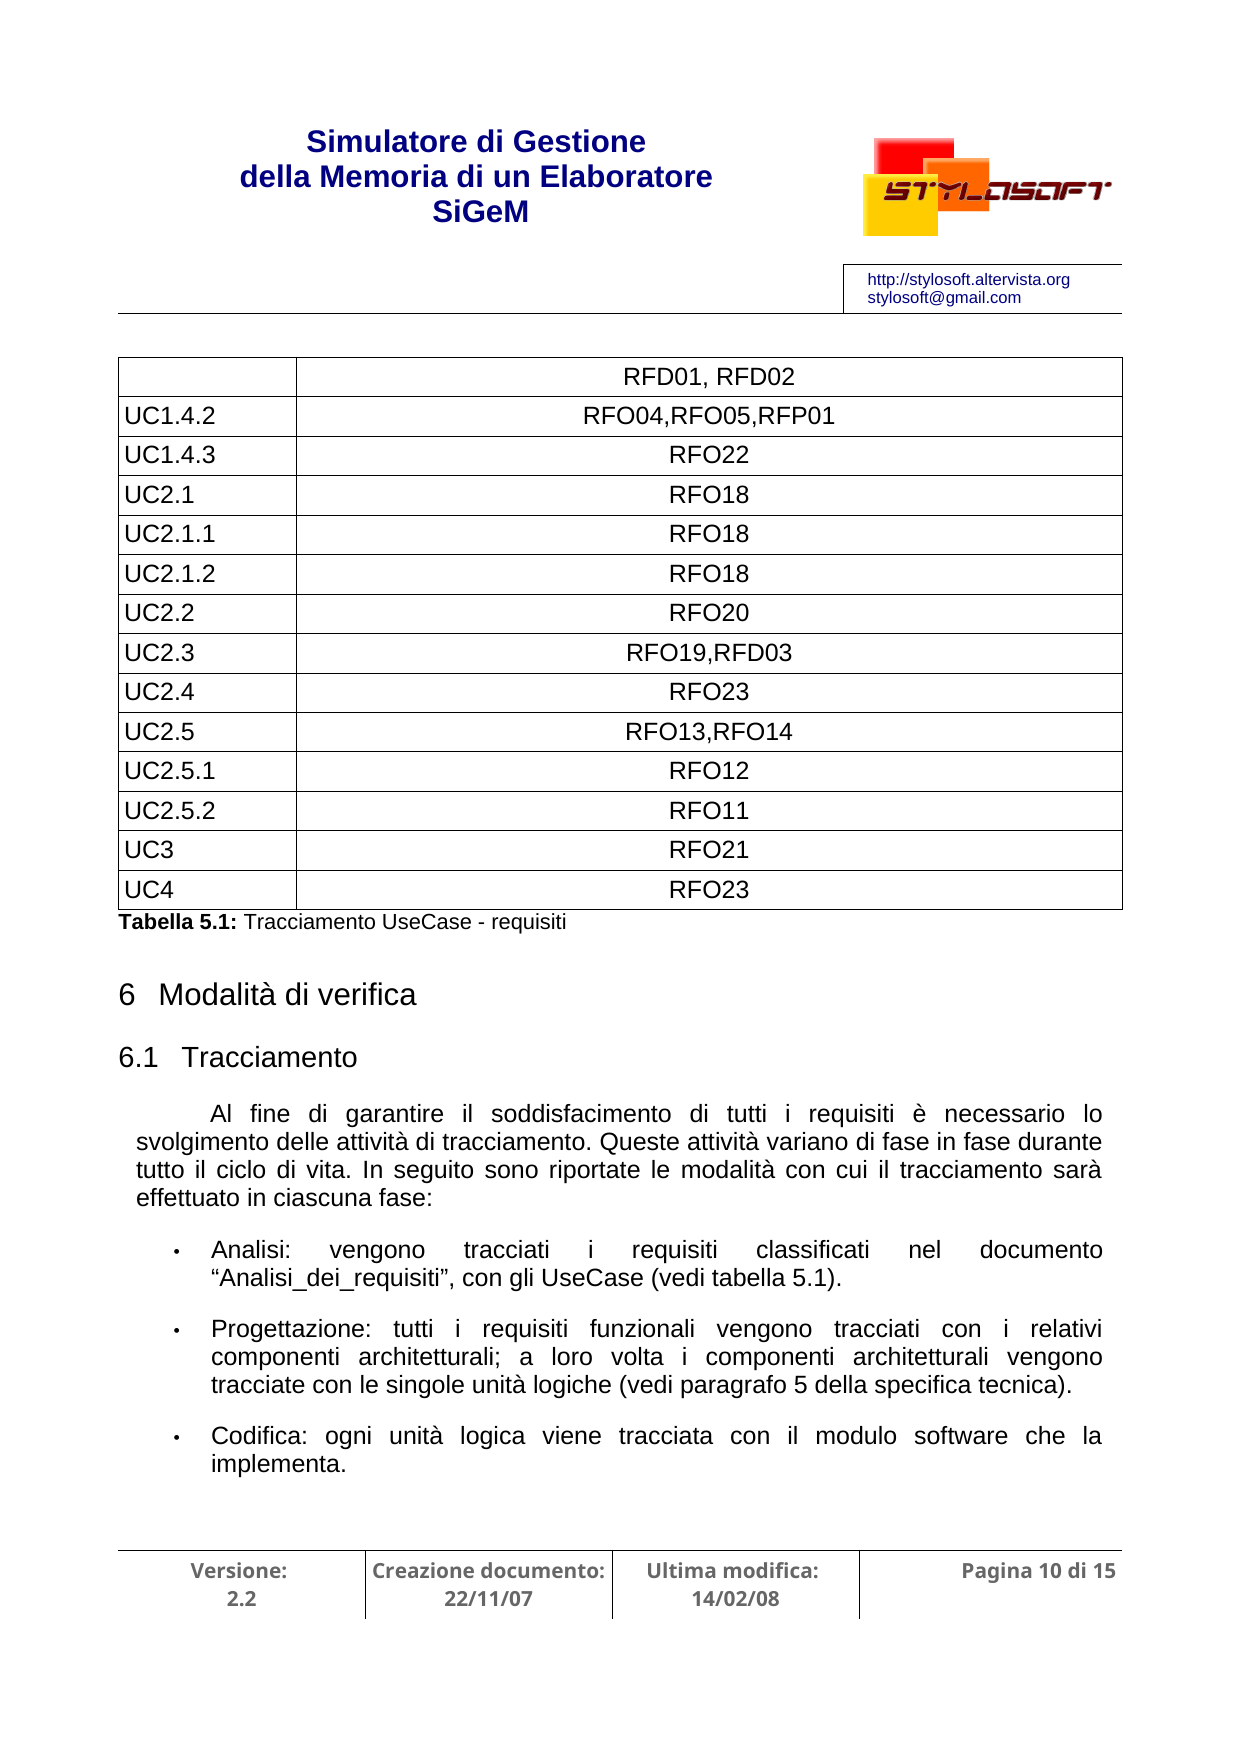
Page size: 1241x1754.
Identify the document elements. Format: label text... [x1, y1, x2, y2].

table_cell RFO19,RFD03 [297, 634, 1122, 672]
table_cell RFO23 [297, 674, 1122, 712]
table_cell UC1.4.3 [119, 437, 296, 475]
table_cell UC1.4.2 [119, 397, 296, 436]
table_cell UC2.1 [119, 476, 296, 514]
list Codifica: ogni unità logica viene tracciata con il modulo software che la implementa. [173, 1422, 1104, 1478]
table_cell UC2.4 [119, 674, 296, 712]
text Tabella 5.1: Tracciamento UseCase - requisiti [118, 910, 1122, 934]
table_cell RFO21 [297, 831, 1122, 870]
table_cell UC2.1.2 [119, 555, 296, 593]
list Progettazione: tutti i requisiti funzionali vengono tracciati con i relativi componenti architetturali; a loro volta i componenti architetturali vengono tracciate con le singole unità logiche (vedi paragrafo 5 della specifica tecnica). [173, 1315, 1104, 1398]
table_cell UC2.2 [119, 595, 296, 633]
table_cell RFO18 [297, 476, 1122, 514]
table_cell RFO23 [297, 871, 1122, 909]
picture [848, 123, 1117, 247]
table_cell RFO18 [297, 516, 1122, 554]
table_cell UC3 [119, 831, 296, 870]
table_cell RFO04,RFO05,RFP01 [297, 397, 1122, 436]
table_cell RFO12 [297, 752, 1122, 791]
table_cell RFO13,RFO14 [297, 713, 1122, 751]
table_cell RFO20 [297, 595, 1122, 633]
table_cell UC2.5.2 [119, 792, 296, 830]
subtitle Tracciamento [118, 1041, 1122, 1074]
table_cell [119, 358, 296, 396]
table_cell UC2.5.1 [119, 752, 296, 791]
table_cell RFO11 [297, 792, 1122, 830]
table_cell UC4 [119, 871, 296, 909]
table_cell RFO22 [297, 437, 1122, 475]
table_cell RFO18 [297, 555, 1122, 593]
table_cell UC2.5 [119, 713, 296, 751]
table_cell UC2.3 [119, 634, 296, 672]
subtitle Modalità di verifica [118, 977, 1122, 1011]
list Analisi: vengono tracciati i requisiti classificati nel documento “Analisi_dei_requisiti”, con gli UseCase (vedi tabella 5.1). [173, 1235, 1104, 1291]
text Al fine di garantire il soddisfacimento di tutti i requisiti è necessario lo svolgimento delle attività di tracciamento. Queste attività variano di fase in fase durante tutto il ciclo di vita. In seguito sono riportate le modalità con cui il tracciamento sarà effettuato in ciascuna fase: [136, 1100, 1104, 1212]
table_cell UC2.1.1 [119, 516, 296, 554]
table_cell RFD01, RFD02 [297, 358, 1122, 396]
